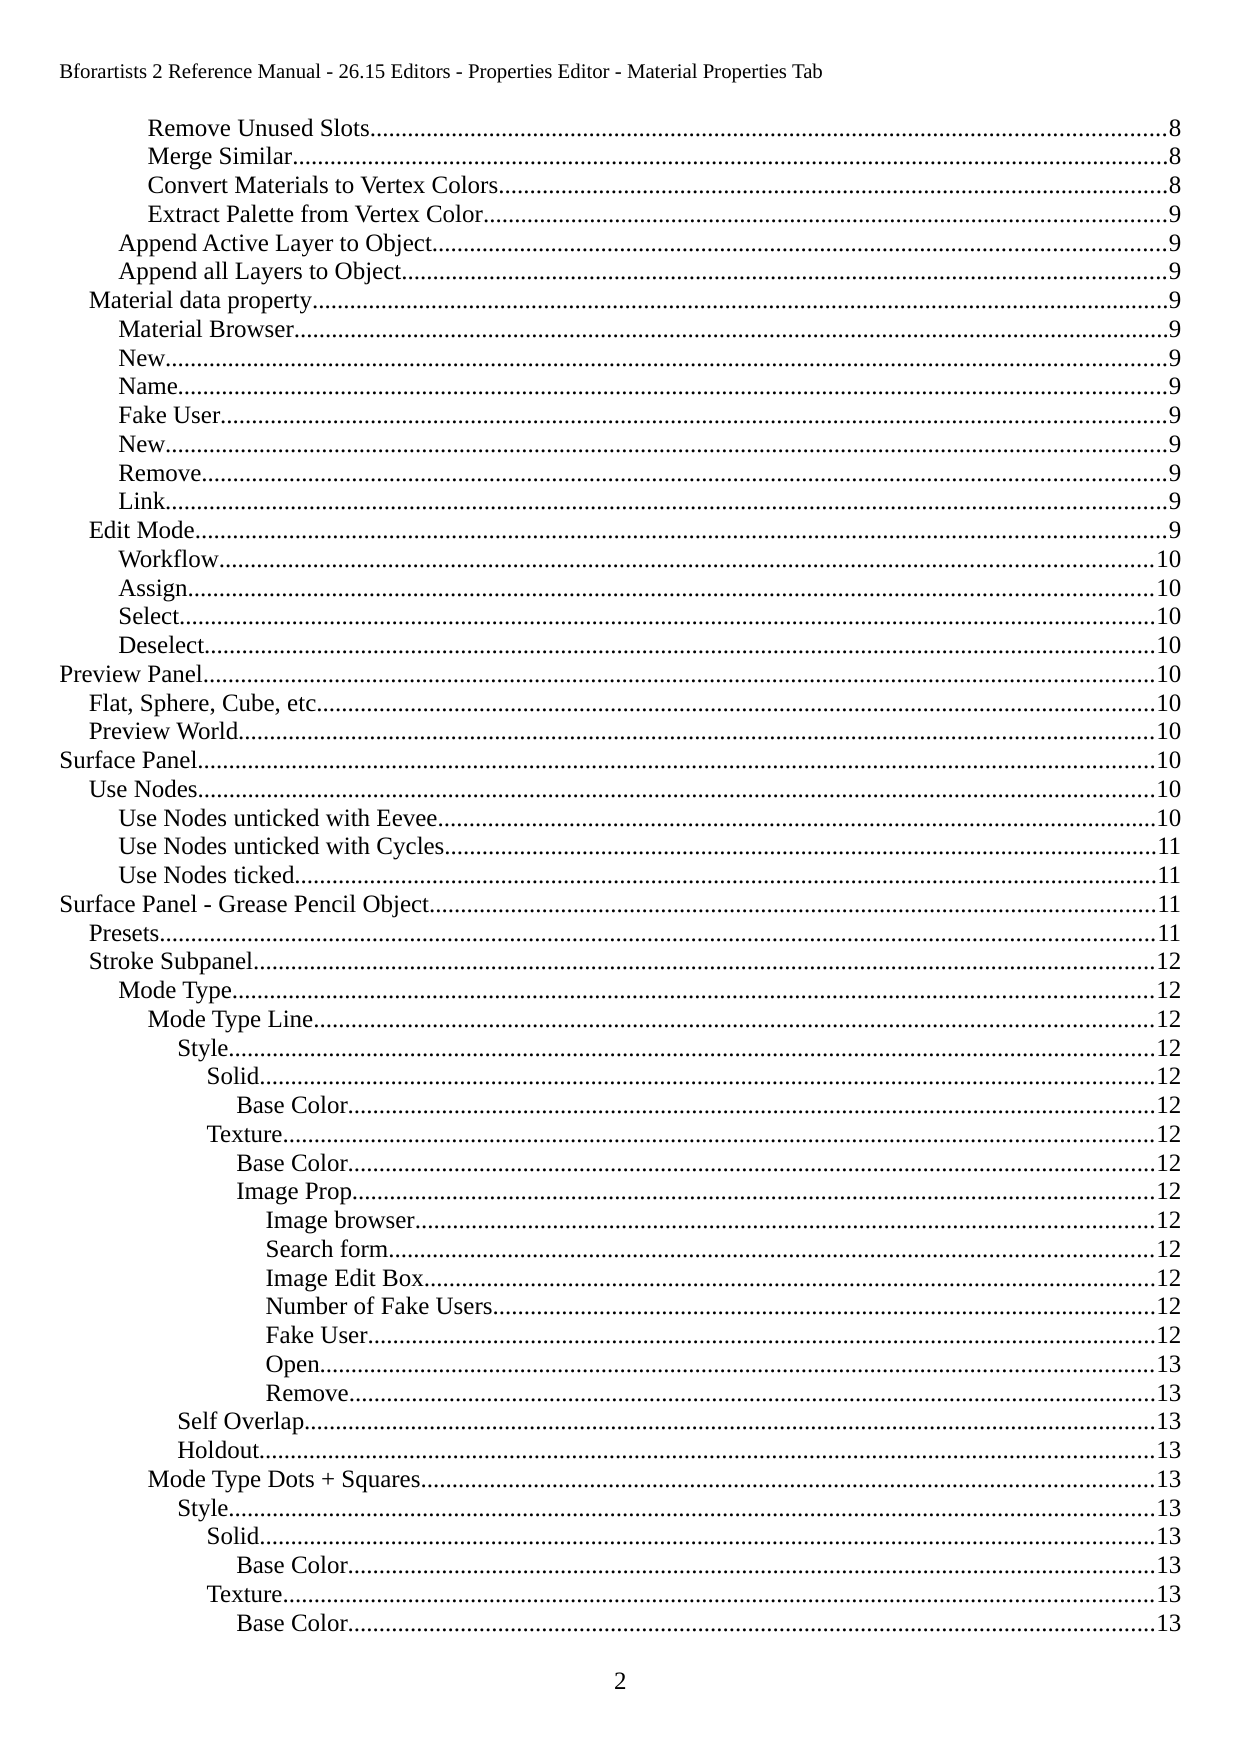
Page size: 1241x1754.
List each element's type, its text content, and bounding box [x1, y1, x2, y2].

text Name 9 [118, 371, 1181, 400]
text Holdout 13 [177, 1435, 1181, 1464]
text Number of Fake Users 12 [265, 1291, 1181, 1320]
text Assign 10 [118, 573, 1181, 601]
text Style 13 [177, 1493, 1181, 1521]
text Self Overlap 13 [177, 1406, 1181, 1435]
text Deselect 10 [118, 630, 1181, 659]
text Preview World 10 [88, 716, 1181, 745]
text Surface Panel - Grease Pencil Object 11 [59, 889, 1181, 918]
text Workflow 10 [118, 544, 1181, 573]
text Flat, Sphere, Cube, etc. 10 [88, 688, 1181, 716]
text Use Nodes 10 [88, 774, 1181, 803]
text Base Color 13 [236, 1550, 1181, 1579]
text Edit Mode 9 [88, 515, 1181, 544]
text Texture 13 [206, 1579, 1181, 1608]
text Solid 13 [206, 1521, 1181, 1550]
text Base Color 13 [236, 1608, 1181, 1636]
text Select 10 [118, 601, 1181, 630]
text Image Edit Box 12 [265, 1263, 1181, 1291]
text Style 12 [177, 1033, 1181, 1061]
text Remove 13 [265, 1378, 1181, 1406]
text Append Active Layer to Object 9 [118, 228, 1181, 256]
text Extract Palette from Vertex Color 9 [147, 199, 1181, 228]
text Base Color 12 [236, 1090, 1181, 1119]
text Surface Panel 10 [59, 745, 1181, 774]
text Remove Unused Slots 8 [147, 113, 1181, 141]
text Fake User 9 [118, 400, 1181, 429]
text Material Browser 9 [118, 314, 1181, 343]
text Use Nodes unticked with Cycles 11 [118, 831, 1181, 860]
text Mode Type 12 [118, 975, 1181, 1004]
text Open 13 [265, 1349, 1181, 1378]
text Link 9 [118, 486, 1181, 515]
text Material data property 9 [88, 285, 1181, 314]
text Mode Type Dots + Squares 13 [147, 1464, 1181, 1493]
text Use Nodes unticked with Eevee 10 [118, 803, 1181, 831]
text Fake User 12 [265, 1320, 1181, 1349]
text Base Color 12 [236, 1148, 1181, 1176]
text Stroke Subpanel 12 [88, 946, 1181, 975]
text Mode Type Line 12 [147, 1004, 1181, 1033]
text New 9 [118, 343, 1181, 371]
text New 9 [118, 429, 1181, 458]
text Search form 12 [265, 1234, 1181, 1263]
text Preview Panel 10 [59, 659, 1181, 688]
text Texture 12 [206, 1119, 1181, 1148]
text Image browser 12 [265, 1205, 1181, 1234]
text Convert Materials to Vertex Colors 8 [147, 170, 1181, 199]
text Solid 12 [206, 1061, 1181, 1090]
text Use Nodes ticked 11 [118, 860, 1181, 889]
text Image Prop 12 [236, 1176, 1181, 1205]
text Remove 9 [118, 458, 1181, 486]
text Merge Similar 8 [147, 141, 1181, 170]
text Append all Layers to Object 9 [118, 256, 1181, 285]
text Presets 11 [88, 918, 1181, 946]
